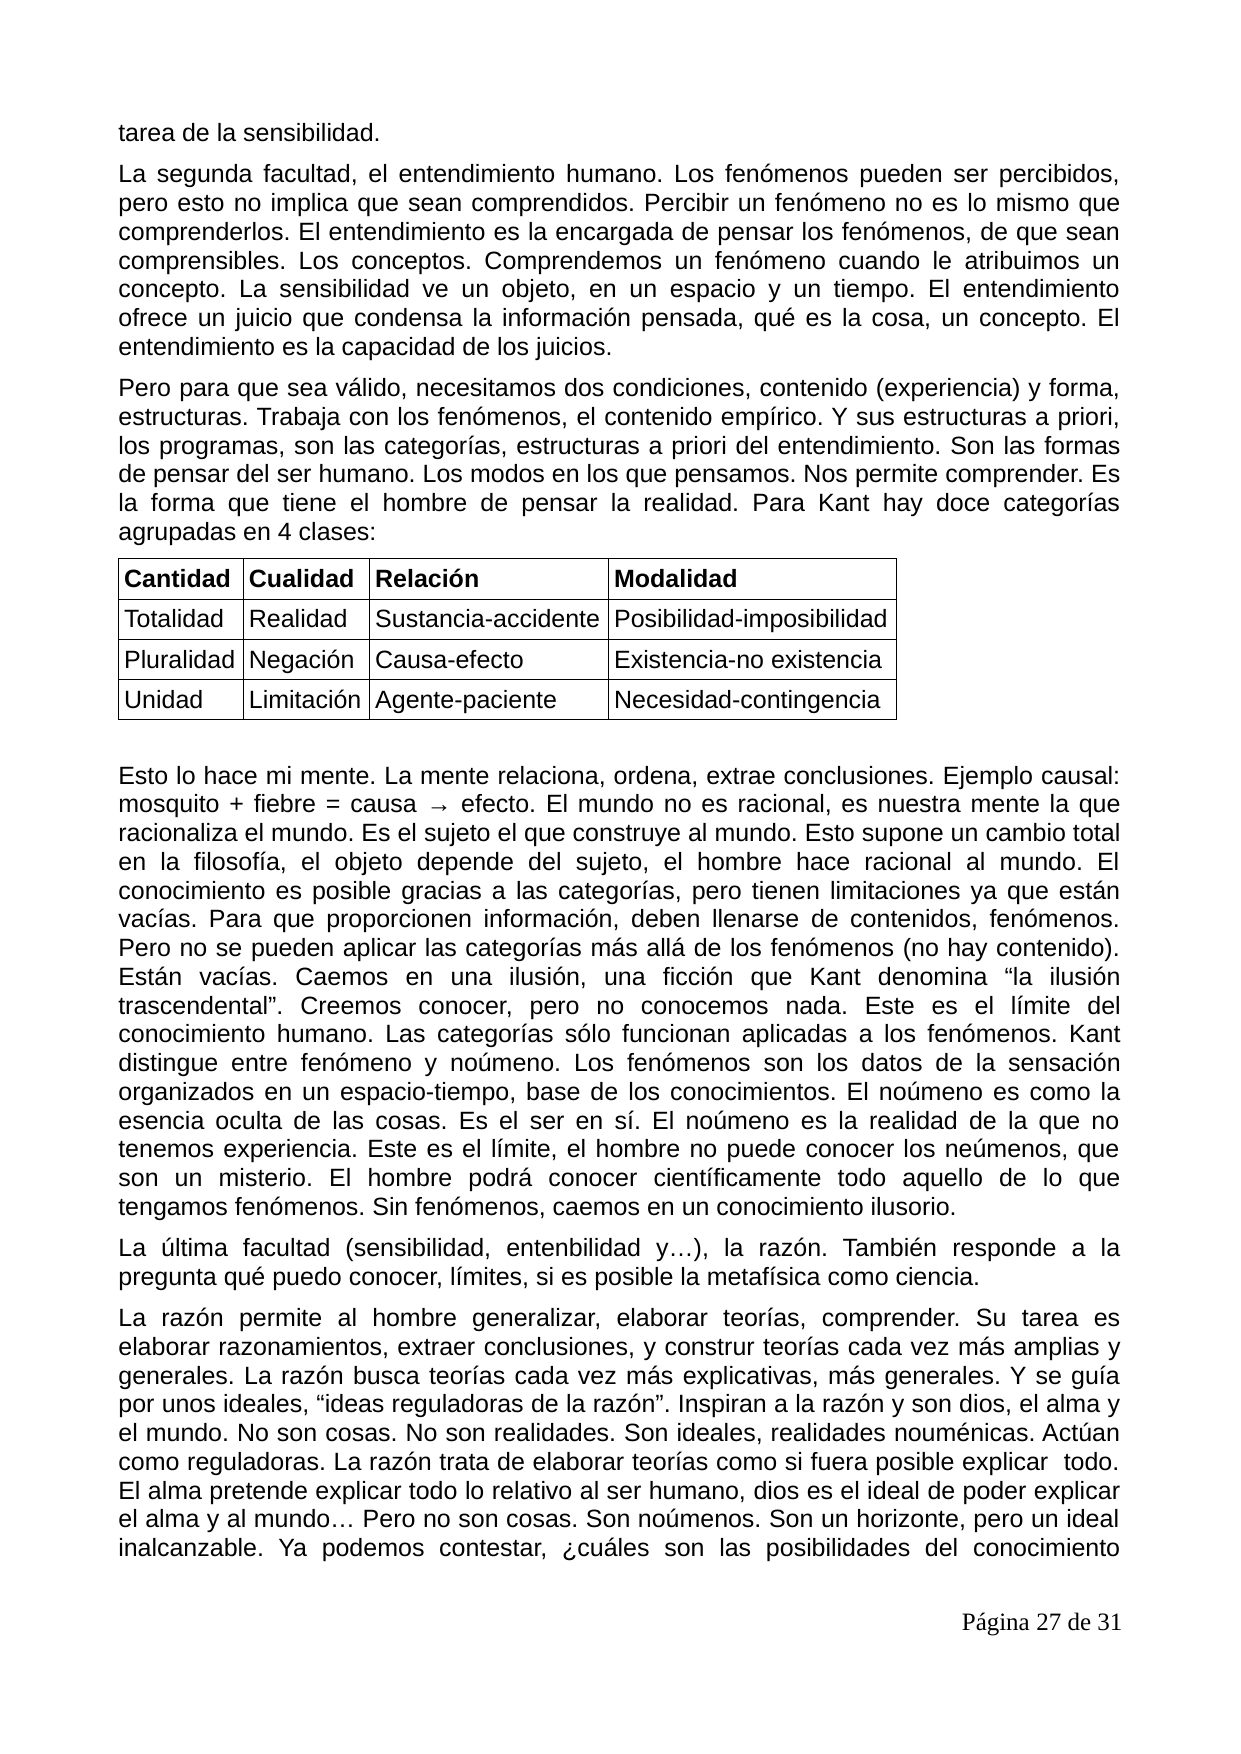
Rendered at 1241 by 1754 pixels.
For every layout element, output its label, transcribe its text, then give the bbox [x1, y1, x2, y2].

text La segunda facultad, el entendimiento humano. Los fenómenos pueden ser percibidos, pero esto no implica que sean comprendidos. Percibir un fenómeno no es lo mismo que comprenderlos. El entendimiento es la encargada de pensar los fenómenos, de que sean comprensibles. Los conceptos. Comprendemos un fenómeno cuando le atribuimos un concepto. La sensibilidad ve un objeto, en un espacio y un tiempo. El entendimiento ofrece un juicio que condensa la información pensada, qué es la cosa, un concepto. El entendimiento es la capacidad de los juicios. [118, 159, 1122, 361]
table_cell Agente-paciente [370, 680, 608, 719]
table_cell Existencia-no existencia [609, 640, 896, 679]
table_cell Totalidad [119, 600, 243, 639]
table_cell Limitación [244, 680, 369, 719]
table_header Cualidad [244, 559, 369, 598]
table_cell Realidad [244, 600, 369, 639]
text La última facultad (sensibilidad, entenbilidad y…), la razón. También responde a la pregunta qué puedo conocer, límites, si es posible la metafísica como ciencia. [118, 1233, 1122, 1291]
table_header Modalidad [609, 559, 896, 598]
table_cell Pluralidad [119, 640, 243, 679]
table_cell Sustancia-accidente [370, 600, 608, 639]
table_cell Unidad [119, 680, 243, 719]
text La razón permite al hombre generalizar, elaborar teorías, comprender. Su tarea es elaborar razonamientos, extraer conclusiones, y construr teorías cada vez más amplias y generales. La razón busca teorías cada vez más explicativas, más generales. Y se guía por unos ideales, “ideas reguladoras de la razón”. Inspiran a la razón y son dios, el alma y el mundo. No son cosas. No son realidades. Son ideales, realidades nouménicas. Actúan como reguladoras. La razón trata de elaborar teorías como si fuera posible explicar todo. El alma pretende explicar todo lo relativo al ser humano, dios es el ideal de poder explicar el alma y al mundo… Pero no son cosas. Son noúmenos. Son un horizonte, pero un ideal inalcanzable. Ya podemos contestar, ¿cuáles son las posibilidades del conocimiento [118, 1303, 1122, 1562]
table_header Relación [370, 559, 608, 598]
text Esto lo hace mi mente. La mente relaciona, ordena, extrae conclusiones. Ejemplo causal: mosquito + fiebre = causa → efecto. El mundo no es racional, es nuestra mente la que racionaliza el mundo. Es el sujeto el que construye al mundo. Esto supone un cambio total en la filosofía, el objeto depende del sujeto, el hombre hace racional al mundo. El conocimiento es posible gracias a las categorías, pero tienen limitaciones ya que están vacías. Para que proporcionen información, deben llenarse de contenidos, fenómenos. Pero no se pueden aplicar las categorías más allá de los fenómenos (no hay contenido). Están vacías. Caemos en una ilusión, una ficción que Kant denomina “la ilusión trascendental”. Creemos conocer, pero no conocemos nada. Este es el límite del conocimiento humano. Las categorías sólo funcionan aplicadas a los fenómenos. Kant distingue entre fenómeno y noúmeno. Los fenómenos son los datos de la sensación organizados en un espacio-tiempo, base de los conocimientos. El noúmeno es como la esencia oculta de las cosas. Es el ser en sí. El noúmeno es la realidad de la que no tenemos experiencia. Este es el límite, el hombre no puede conocer los neúmenos, que son un misterio. El hombre podrá conocer científicamente todo aquello de lo que tengamos fenómenos. Sin fenómenos, caemos en un conocimiento ilusorio. [118, 761, 1122, 1221]
table_cell Negación [244, 640, 369, 679]
table_header Cantidad [119, 559, 243, 598]
table_cell Causa-efecto [370, 640, 608, 679]
table_cell Necesidad-contingencia [609, 680, 896, 719]
text Pero para que sea válido, necesitamos dos condiciones, contenido (experiencia) y forma, estructuras. Trabaja con los fenómenos, el contenido empírico. Y sus estructuras a priori, los programas, son las categorías, estructuras a priori del entendimiento. Son las formas de pensar del ser humano. Los modos en los que pensamos. Nos permite comprender. Es la forma que tiene el hombre de pensar la realidad. Para Kant hay doce categorías agrupadas en 4 clases: [118, 373, 1122, 546]
table_cell Posibilidad-imposibilidad [609, 600, 896, 639]
text tarea de la sensibilidad. [118, 118, 1122, 147]
